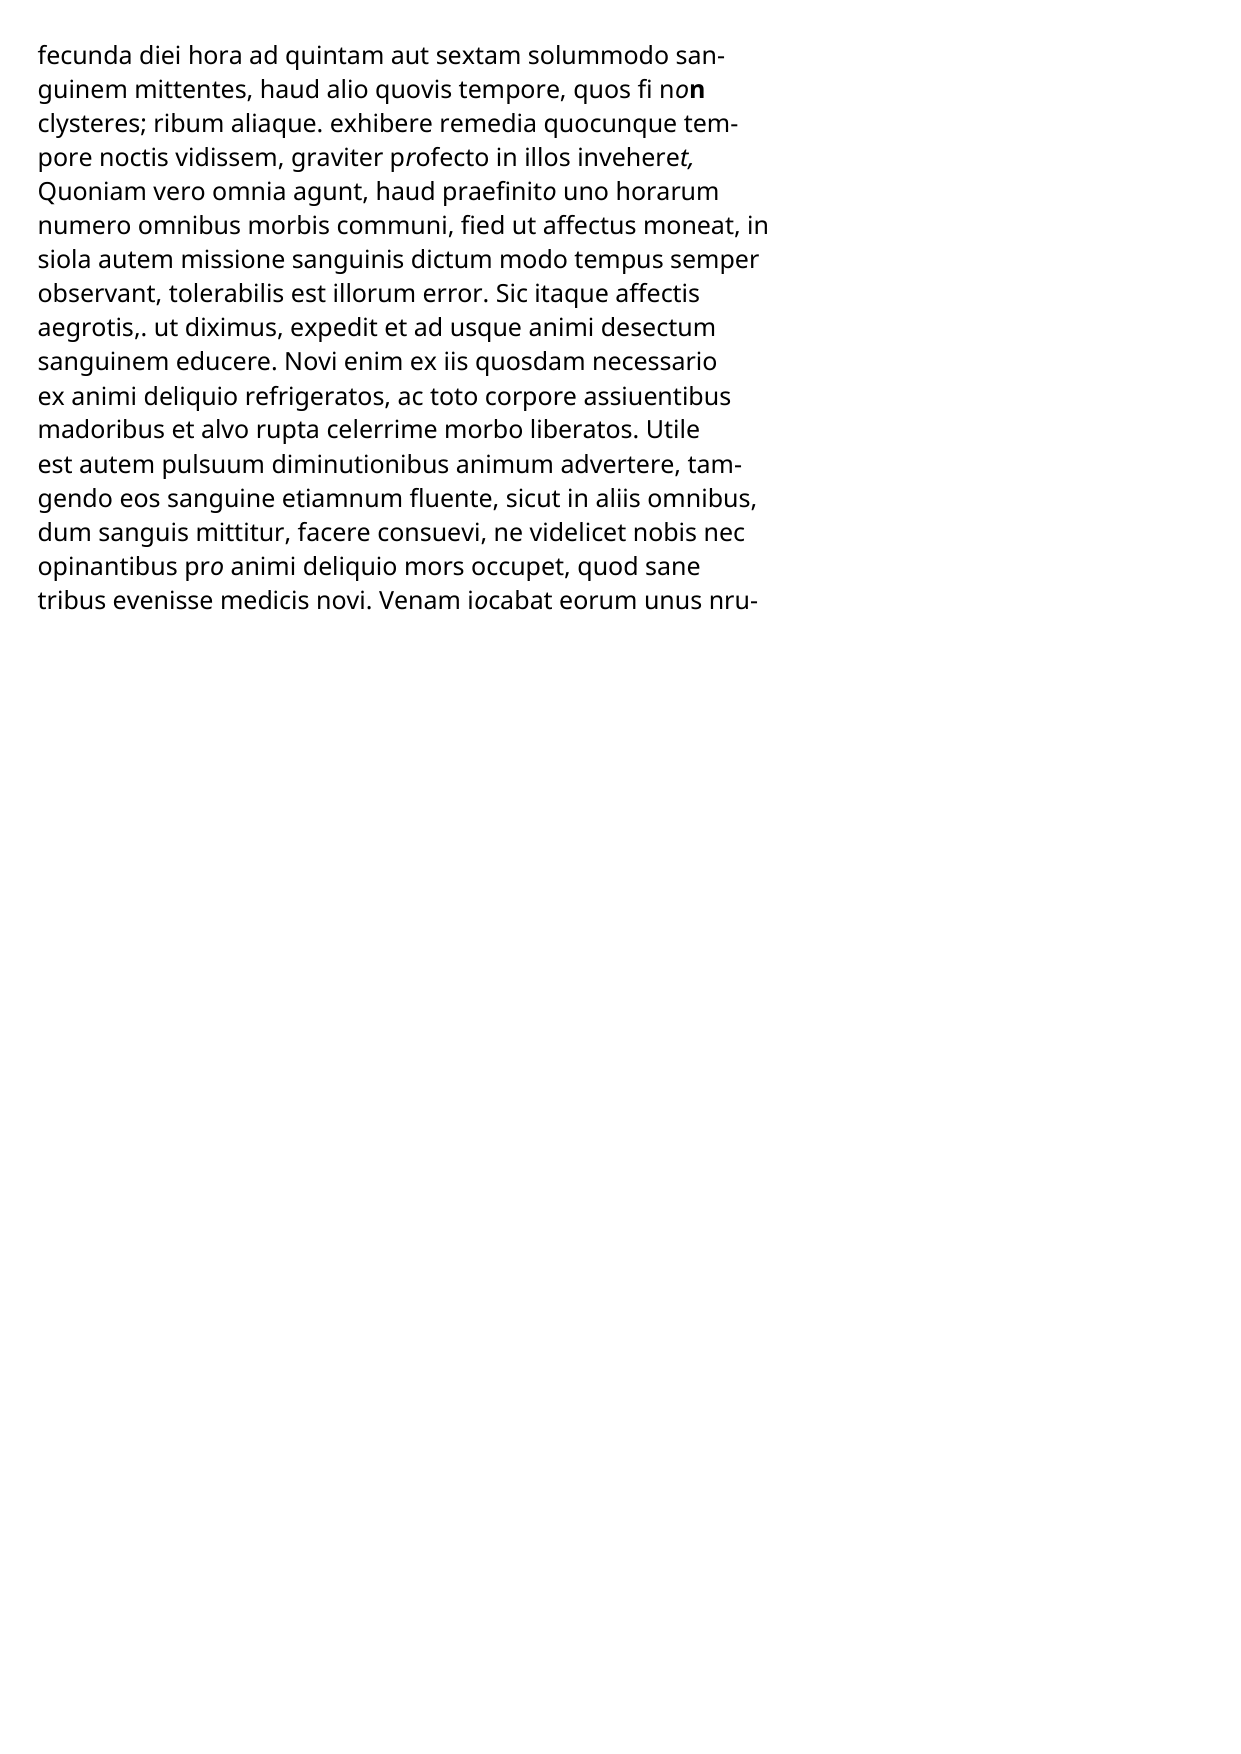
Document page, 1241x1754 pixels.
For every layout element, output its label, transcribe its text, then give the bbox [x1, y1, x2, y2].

text fecunda diei hora ad quintam aut sextam solummodo san- guinem mittentes, haud alio quovis tempore, quos fi non clysteres; ribum aliaque. exhibere remedia quocunque tem- pore noctis vidissem, graviter profecto in illos inveheret, Quoniam vero omnia agunt, haud praefinito uno horarum numero omnibus morbis communi, fied ut affectus moneat, in siola autem missione sanguinis dictum modo tempus semper observant, tolerabilis est illorum error. Sic itaque affectis aegrotis,. ut diximus, expedit et ad usque animi desectum sanguinem educere. Novi enim ex iis quosdam necessario ex animi deliquio refrigeratos, ac toto corpore assiuentibus madoribus et alvo rupta celerrime morbo liberatos. Utile est autem pulsuum diminutionibus animum advertere, tam- gendo eos sanguine etiamnum fluente, sicut in aliis omnibus, dum sanguis mittitur, facere consuevi, ne videlicet nobis nec opinantibus pro animi deliquio mors occupet, quod sane tribus evenisse medicis novi. Venam iocabat eorum unus nru- [37, 37, 1203, 617]
